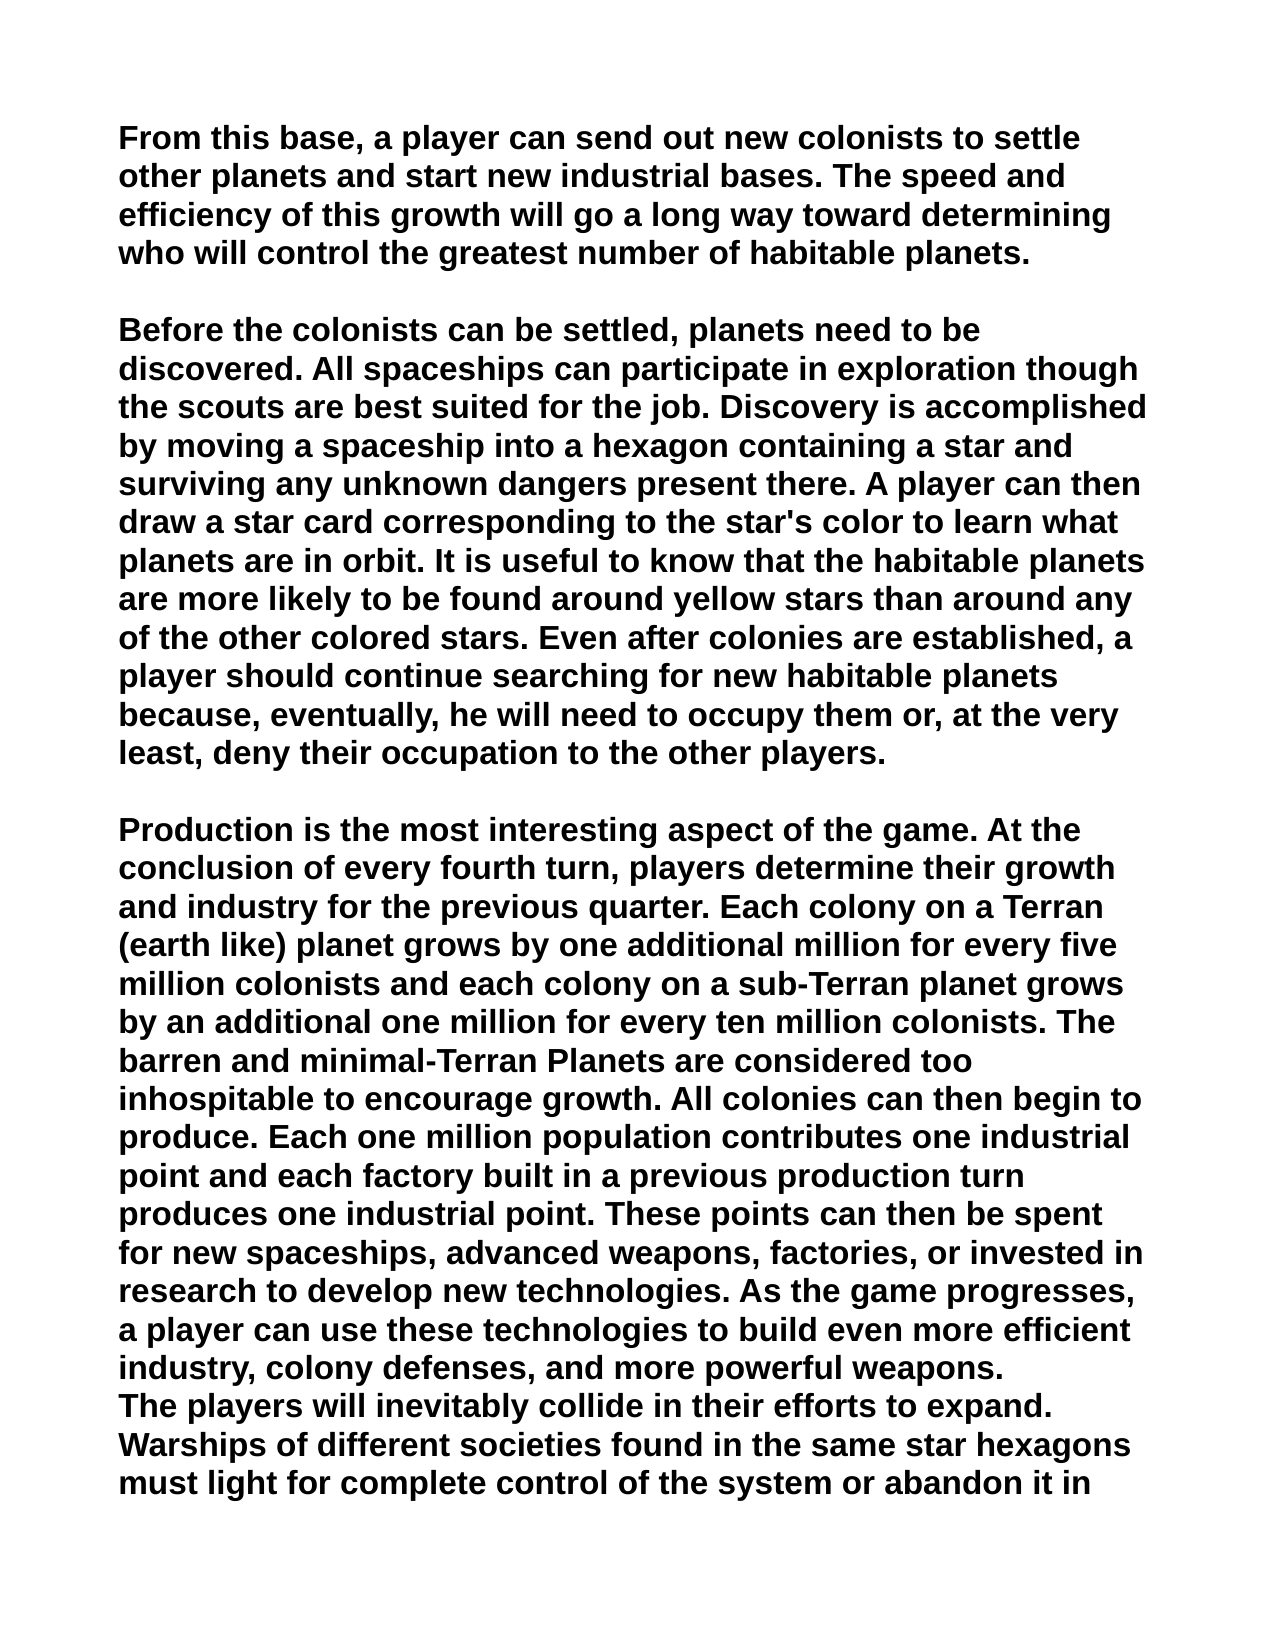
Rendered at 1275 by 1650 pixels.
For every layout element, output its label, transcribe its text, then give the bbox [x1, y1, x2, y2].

text The players will inevitably collide in their efforts to expand. Warships of different societies found in the same star hexagons must light for complete control of the system or abandon it in [118, 1387, 1157, 1502]
text least, deny their occupation to the other players. [118, 733, 1157, 772]
text who will control the greatest number of habitable planets. [118, 233, 1157, 272]
text Before the colonists can be settled, planets need to be discovered. All spaceships can participate in exploration though the scouts are best suited for the job. Discovery is accomplished by moving a spaceship into a hexagon containing a star and surviving any unknown dangers present there. A player can then draw a star card corresponding to the star's color to learn what planets are in orbit. It is useful to know that the habitable planets are more likely to be found around yellow stars than around any of the other colored stars. Even after colonies are established, a player should continue searching for new habitable planets because, eventually, he will need to occupy them or, at the very [118, 310, 1157, 733]
text produces one industrial point. These points can then be spent for new spaceships, advanced weapons, factories, or invested in research to develop new technologies. As the game progresses, [118, 1194, 1157, 1310]
text a player can use these technologies to build even more efficient industry, colony defenses, and more powerful weapons. [118, 1310, 1157, 1387]
text (earth like) planet grows by one additional million for every five million colonists and each colony on a sub-Terran planet grows by an additional one million for every ten million colonists. The barren and minimal-Terran Planets are considered too inhospitable to encourage growth. All colonies can then begin to produce. Each one million population contributes one industrial point and each factory built in a previous production turn [118, 925, 1157, 1194]
text Production is the most interesting aspect of the game. At the conclusion of every fourth turn, players determine their growth and industry for the previous quarter. Each colony on a Terran [118, 810, 1157, 925]
text From this base, a player can send out new colonists to settle other planets and start new industrial bases. The speed and efficiency of this growth will go a long way toward determining [118, 118, 1157, 233]
